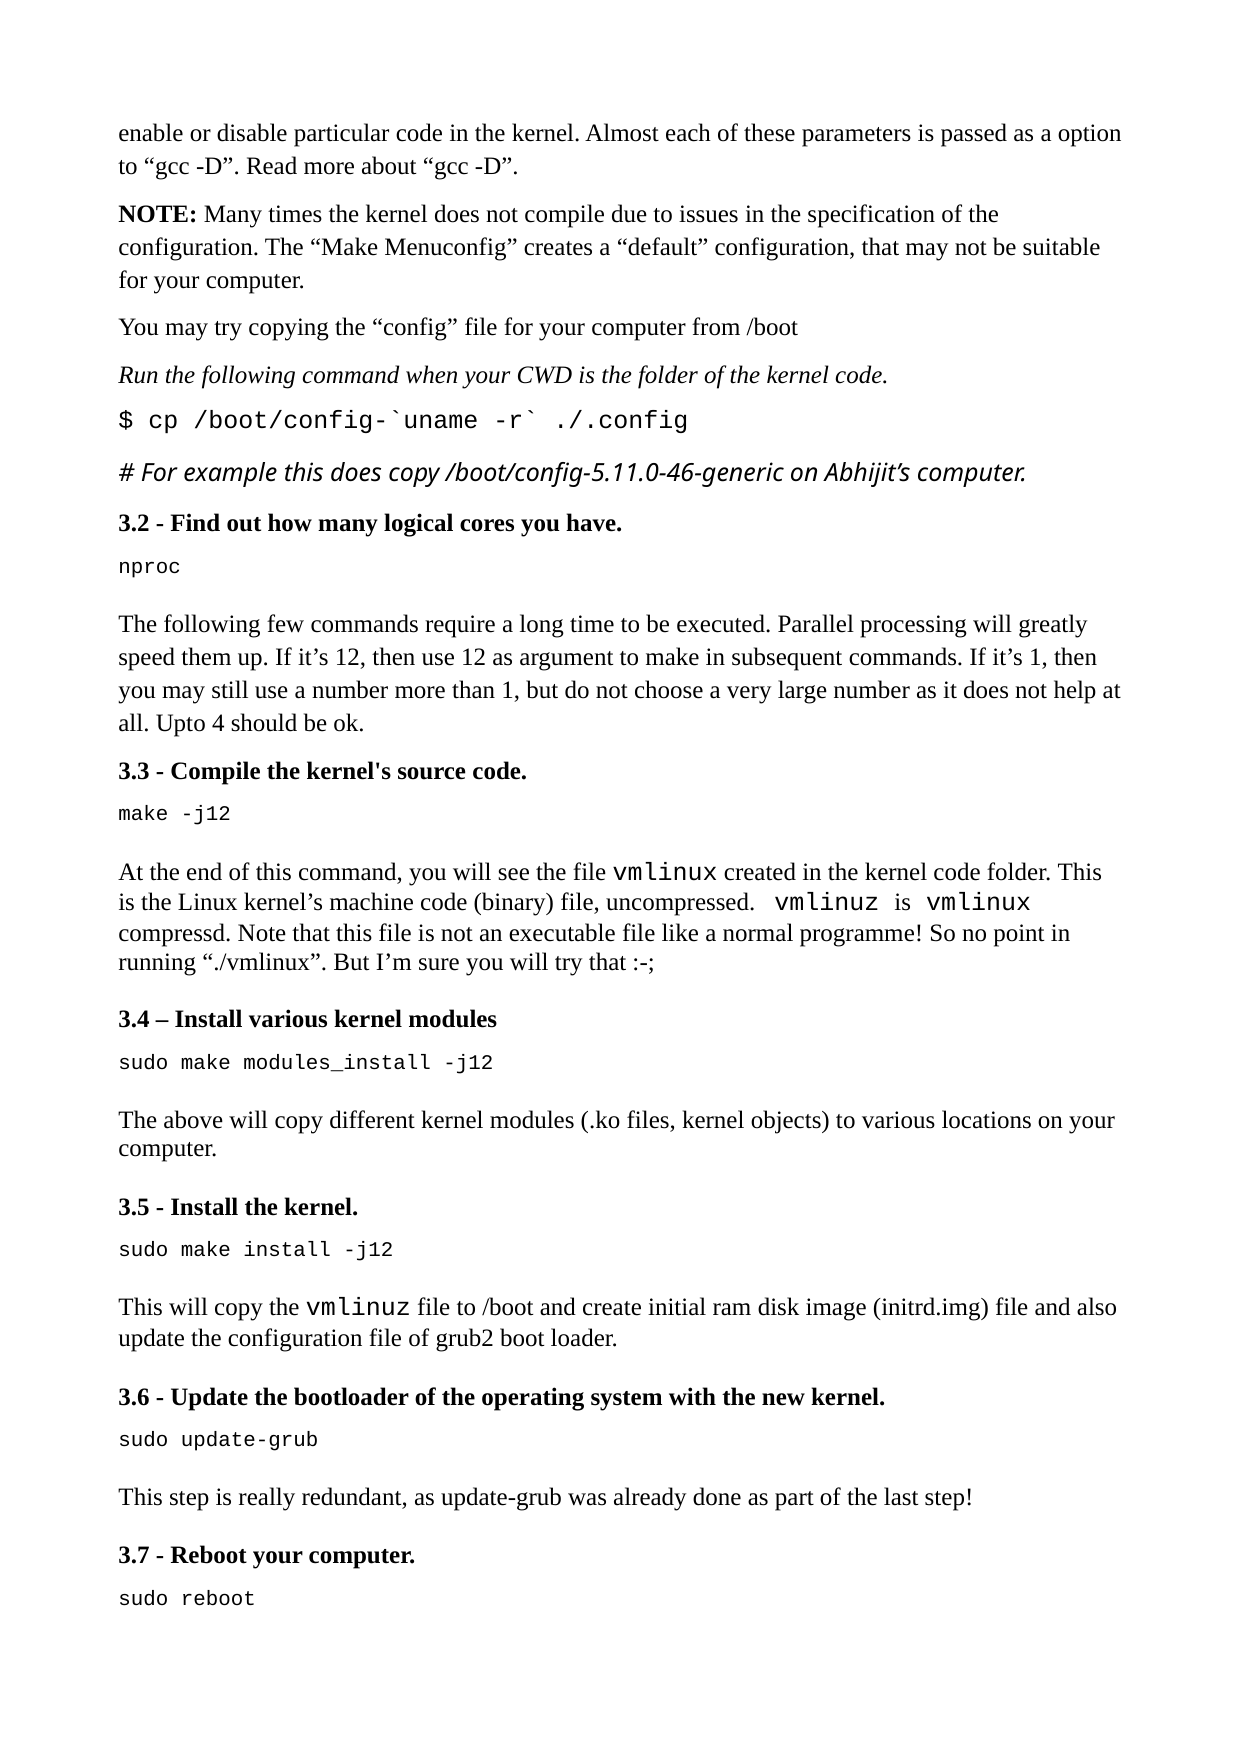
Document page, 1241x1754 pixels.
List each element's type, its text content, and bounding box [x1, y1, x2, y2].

text make -j12 [118, 803, 1122, 827]
text 3.4 – Install various kernel modules [118, 1004, 1122, 1033]
text sudo make install -j12 [118, 1239, 1122, 1263]
text enable or disable particular code in the kernel. Almost each of these parameters is passed as a option to “gcc -D”. Read more about “gcc -D”. [118, 118, 1122, 180]
text The above will copy different kernel modules (.ko files, kernel objects) to various locations on your computer. [118, 1105, 1122, 1162]
text 3.6 - Update the bootloader of the operating system with the new kernel. [118, 1382, 1122, 1410]
text 3.2 - Find out how many logical cores you have. [118, 508, 1122, 537]
text NOTE: Many times the kernel does not compile due to issues in the specification of the configuration. The “Make Menuconfig” creates a “default” configuration, that may not be suitable for your computer. [118, 199, 1122, 293]
text The following few commands require a long time to be executed. Parallel processing will greatly speed them up. If it’s 12, then use 12 as argument to make in subsequent commands. If it’s 1, then you may still use a number more than 1, but do not choose a very large number as it does not help at all. Upto 4 should be ok. [118, 609, 1122, 737]
text sudo reboot [118, 1588, 1122, 1612]
text 3.5 - Install the kernel. [118, 1192, 1122, 1221]
text sudo make modules_install -j12 [118, 1052, 1122, 1075]
text This step is really redundant, as update-grub was already done as part of the last step! [118, 1482, 1122, 1511]
text $ cp /boot/config-`uname -r` ./.config [118, 408, 1122, 436]
text 3.3 - Compile the kernel's source code. [118, 756, 1122, 784]
text Run the following command when your CWD is the folder of the kernel code. [118, 360, 1122, 389]
text This will copy the vmlinuz file to /boot and create initial ram disk image (initrd.img) file and also update the configuration file of grub2 boot loader. [118, 1292, 1122, 1352]
text # For example this does copy /boot/config-5.11.0-46-generic on Abhijit’s computer. [118, 455, 1122, 489]
text 3.7 - Reboot your computer. [118, 1541, 1122, 1569]
text nproc [118, 556, 1122, 580]
text At the end of this command, you will see the file vmlinux created in the kernel code folder. This is the Linux kernel’s machine code (binary) file, uncompressed. vmlinuz is vmlinux compressd. Note that this file is not an executable file like a normal programme! So no point in running “./vmlinux”. But I’m sure you will try that :-; [118, 857, 1122, 976]
text You may try copying the “config” file for your computer from /boot [118, 312, 1122, 341]
text sudo update-grub [118, 1429, 1122, 1453]
